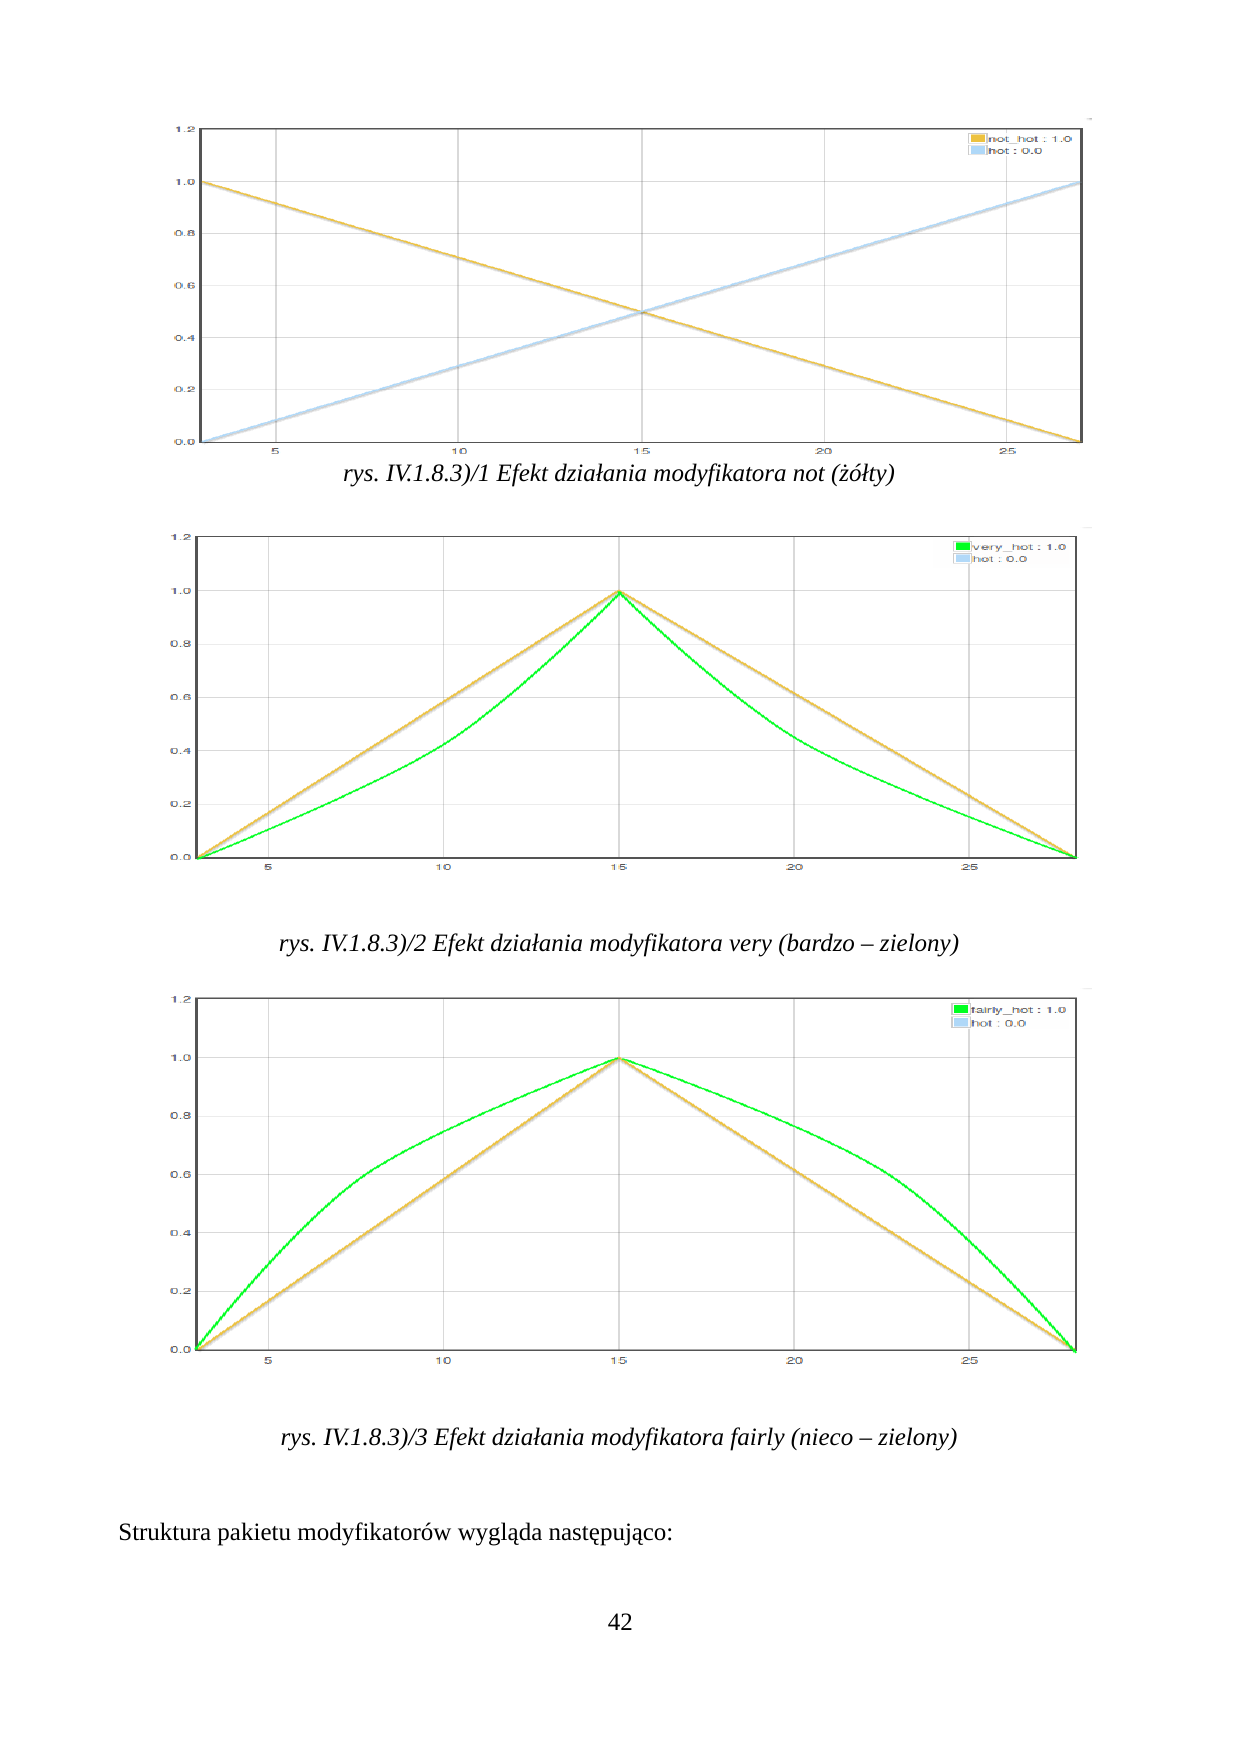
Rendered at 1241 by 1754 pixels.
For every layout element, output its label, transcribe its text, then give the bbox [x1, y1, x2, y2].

text Struktura pakietu modyfikatorów wygląda następująco: [118, 1517, 1122, 1546]
text rys. IV.1.8.3)/3 Efekt działania modyfikatora fairly (nieco – zielony) [118, 1422, 1122, 1451]
picture [148, 118, 1092, 459]
picture [148, 988, 1092, 1369]
text rys. IV.1.8.3)/1 Efekt działania modyfikatora not (żółty) [118, 118, 1122, 487]
text rys. IV.1.8.3)/2 Efekt działania modyfikatora very (bardzo – zielony) [118, 928, 1122, 957]
picture [148, 527, 1092, 875]
